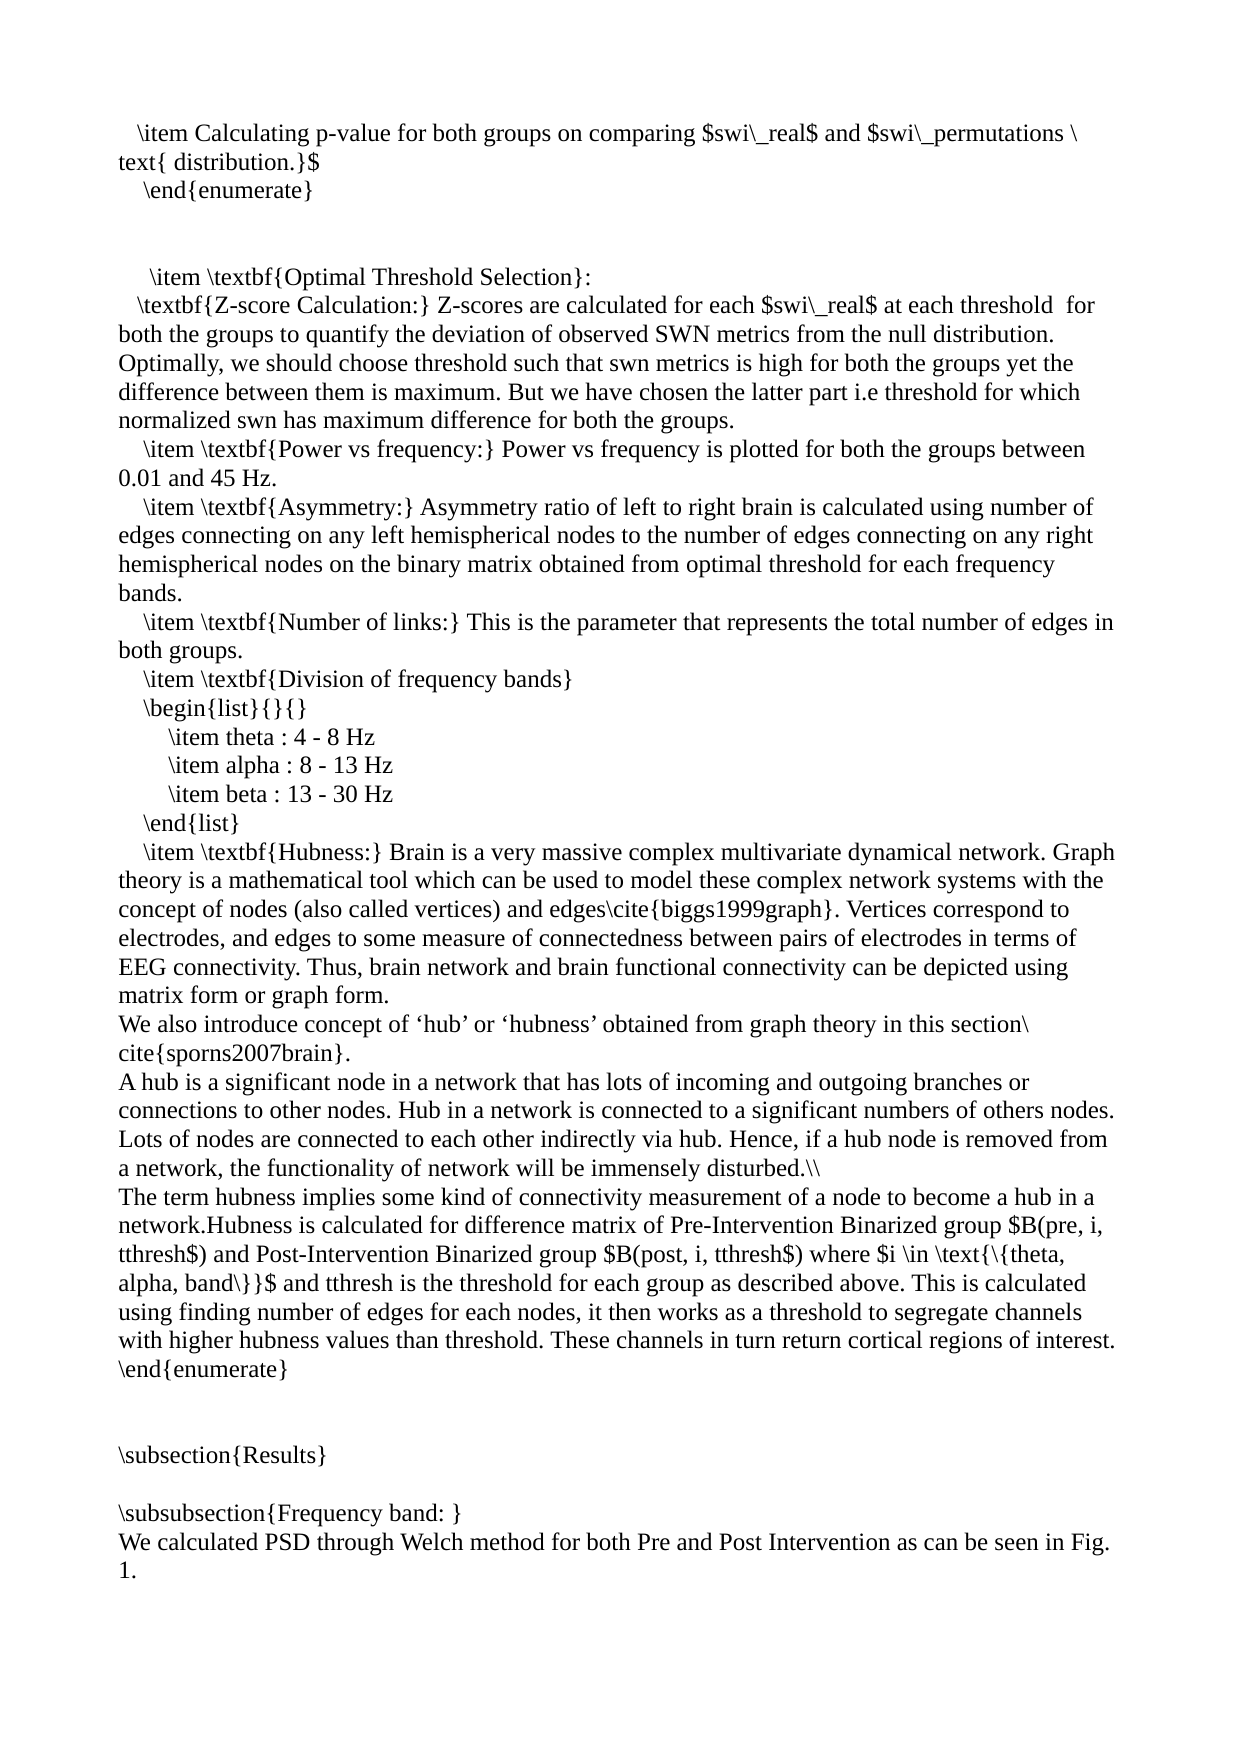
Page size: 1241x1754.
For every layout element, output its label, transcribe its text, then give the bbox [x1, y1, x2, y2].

text \item \textbf{Asymmetry:} Asymmetry ratio of left to right brain is calculated using number of edges connecting on any left hemispherical nodes to the number of edges connecting on any right hemispherical nodes on the binary matrix obtained from optimal threshold for each frequency bands. [118, 492, 1122, 607]
text \end{enumerate} [118, 176, 1122, 204]
text \begin{list}{}{} [118, 693, 1122, 722]
text \item \textbf{Number of links:} This is the parameter that represents the total number of edges in both groups. [118, 607, 1122, 664]
text The term hubness implies some kind of connectivity measurement of a node to become a hub in a network.Hubness is calculated for difference matrix of Pre-Intervention Binarized group $B(pre, i, tthresh$) and Post-Intervention Binarized group $B(post, i, tthresh$) where $i \in \text{\{theta, alpha, band\}}$ and tthresh is the threshold for each group as described above. This is calculated using finding number of edges for each nodes, it then works as a threshold to segregate channels with higher hubness values than threshold. These channels in turn return cortical regions of interest. [118, 1182, 1122, 1354]
text \item \textbf{Optimal Threshold Selection}: [118, 262, 1122, 291]
text A hub is a significant node in a network that has lots of incoming and outgoing branches or connections to other nodes. Hub in a network is connected to a significant numbers of others nodes. Lots of nodes are connected to each other indirectly via hub. Hence, if a hub node is removed from a network, the functionality of network will be immensely disturbed.\\ [118, 1067, 1122, 1182]
text \textbf{Z-score Calculation:} Z-scores are calculated for each $swi\_real$ at each threshold for both the groups to quantify the deviation of observed SWN metrics from the null distribution. Optimally, we should choose threshold such that swn metrics is high for both the groups yet the difference between them is maximum. But we have chosen the latter part i.e threshold for which normalized swn has maximum difference for both the groups. [118, 291, 1122, 434]
text \item alpha : 8 - 13 Hz [118, 751, 1122, 779]
text \item \textbf{Power vs frequency:} Power vs frequency is plotted for both the groups between 0.01 and 45 Hz. [118, 434, 1122, 492]
text \item theta : 4 - 8 Hz [118, 722, 1122, 751]
text \subsubsection{Frequency band: } [118, 1498, 1122, 1527]
text \end{list} [118, 808, 1122, 837]
text \item Calculating p-value for both groups on comparing $swi\_real$ and $swi\_permutations \text{ distribution.}$ [118, 118, 1122, 176]
text \item \textbf{Division of frequency bands} [118, 664, 1122, 693]
text We also introduce concept of ‘hub’ or ‘hubness’ obtained from graph theory in this section\cite{sporns2007brain}. [118, 1009, 1122, 1067]
text \item \textbf{Hubness:} Brain is a very massive complex multivariate dynamical network. Graph theory is a mathematical tool which can be used to model these complex network systems with the concept of nodes (also called vertices) and edges\cite{biggs1999graph}. Vertices correspond to electrodes, and edges to some measure of connectedness between pairs of electrodes in terms of EEG connectivity. Thus, brain network and brain functional connectivity can be depicted using matrix form or graph form. [118, 837, 1122, 1009]
text \end{enumerate} [118, 1354, 1122, 1383]
text \item beta : 13 - 30 Hz [118, 779, 1122, 808]
text \subsection{Results} [118, 1441, 1122, 1469]
text We calculated PSD through Welch method for both Pre and Post Intervention as can be seen in Fig. 1. [118, 1527, 1122, 1584]
